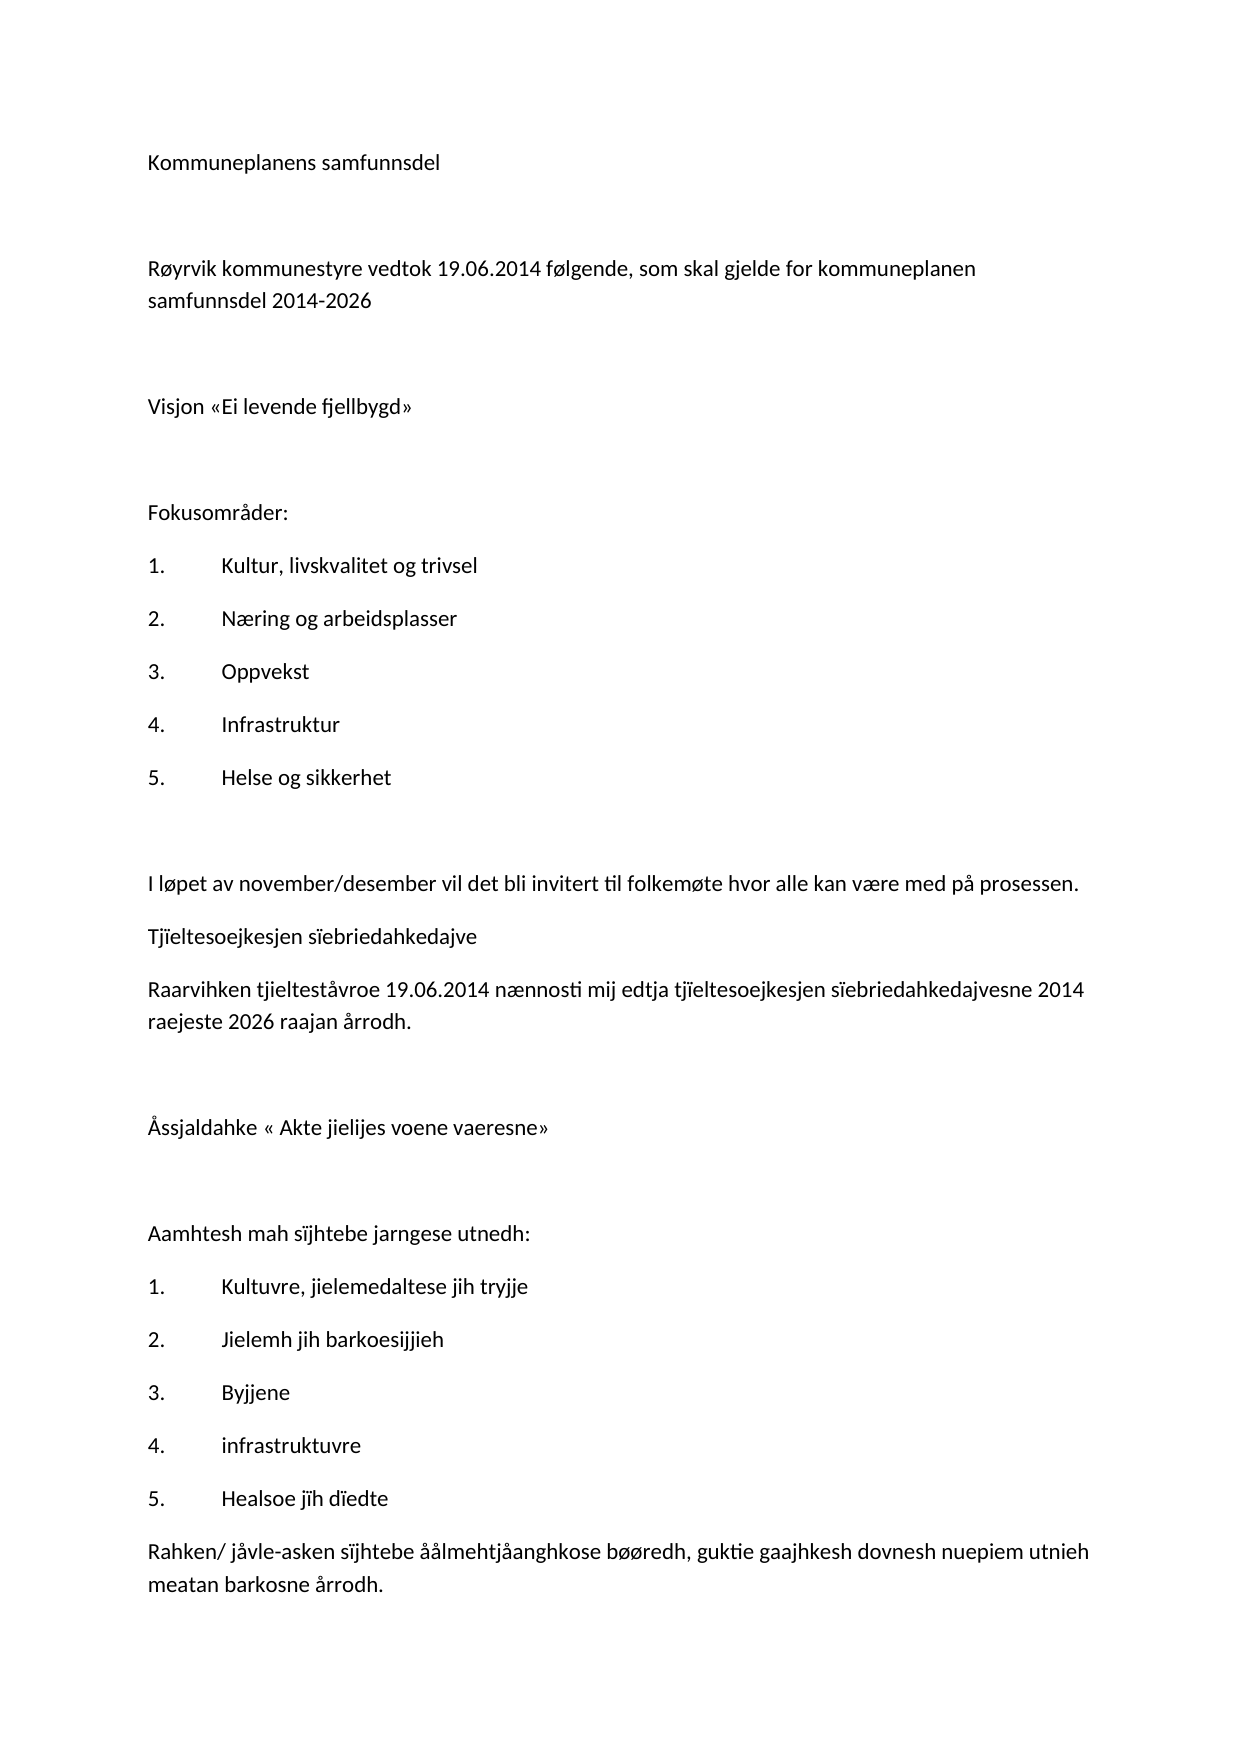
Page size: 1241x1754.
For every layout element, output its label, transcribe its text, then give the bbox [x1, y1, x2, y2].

text 5. Healsoe jïh dïedte [148, 1484, 1093, 1512]
text Visjon «Ei levende fjellbygd» [148, 392, 1093, 420]
text 2. Næring og arbeidsplasser [148, 604, 1093, 632]
text Rahken/ jåvle-asken sïjhtebe åålmehtjåanghkose bøøredh, guktie gaajhkesh dovnesh nuepiem utnieh meatan barkosne årrodh. [148, 1537, 1093, 1598]
text Kommuneplanens samfunnsdel [148, 148, 1093, 176]
text Røyrvik kommunestyre vedtok 19.06.2014 følgende, som skal gjelde for kommuneplanen samfunnsdel 2014-2026 [148, 254, 1093, 314]
text Aamhtesh mah sïjhtebe jarngese utnedh: [148, 1219, 1093, 1247]
text I løpet av november/desember vil det bli invitert til folkemøte hvor alle kan være med på prosessen. [148, 869, 1093, 897]
text 3. Byjjene [148, 1378, 1093, 1406]
text Tjïeltesoejkesjen sïebriedahkedajve [148, 922, 1093, 950]
text 1. Kultur, livskvalitet og trivsel [148, 551, 1093, 579]
text Åssjaldahke « Akte jielijes voene vaeresne» [148, 1113, 1093, 1141]
text 5. Helse og sikkerhet [148, 763, 1093, 791]
text 3. Oppvekst [148, 657, 1093, 685]
text Fokusområder: [148, 498, 1093, 526]
text 2. Jielemh jih barkoesijjieh [148, 1325, 1093, 1353]
text 4. infrastruktuvre [148, 1431, 1093, 1459]
text 4. Infrastruktur [148, 710, 1093, 738]
text Raarvihken tjielteståvroe 19.06.2014 nænnosti mij edtja tjïeltesoejkesjen sïebriedahkedajvesne 2014 raejeste 2026 raajan årrodh. [148, 975, 1093, 1035]
text 1. Kultuvre, jielemedaltese jih tryjje [148, 1272, 1093, 1300]
